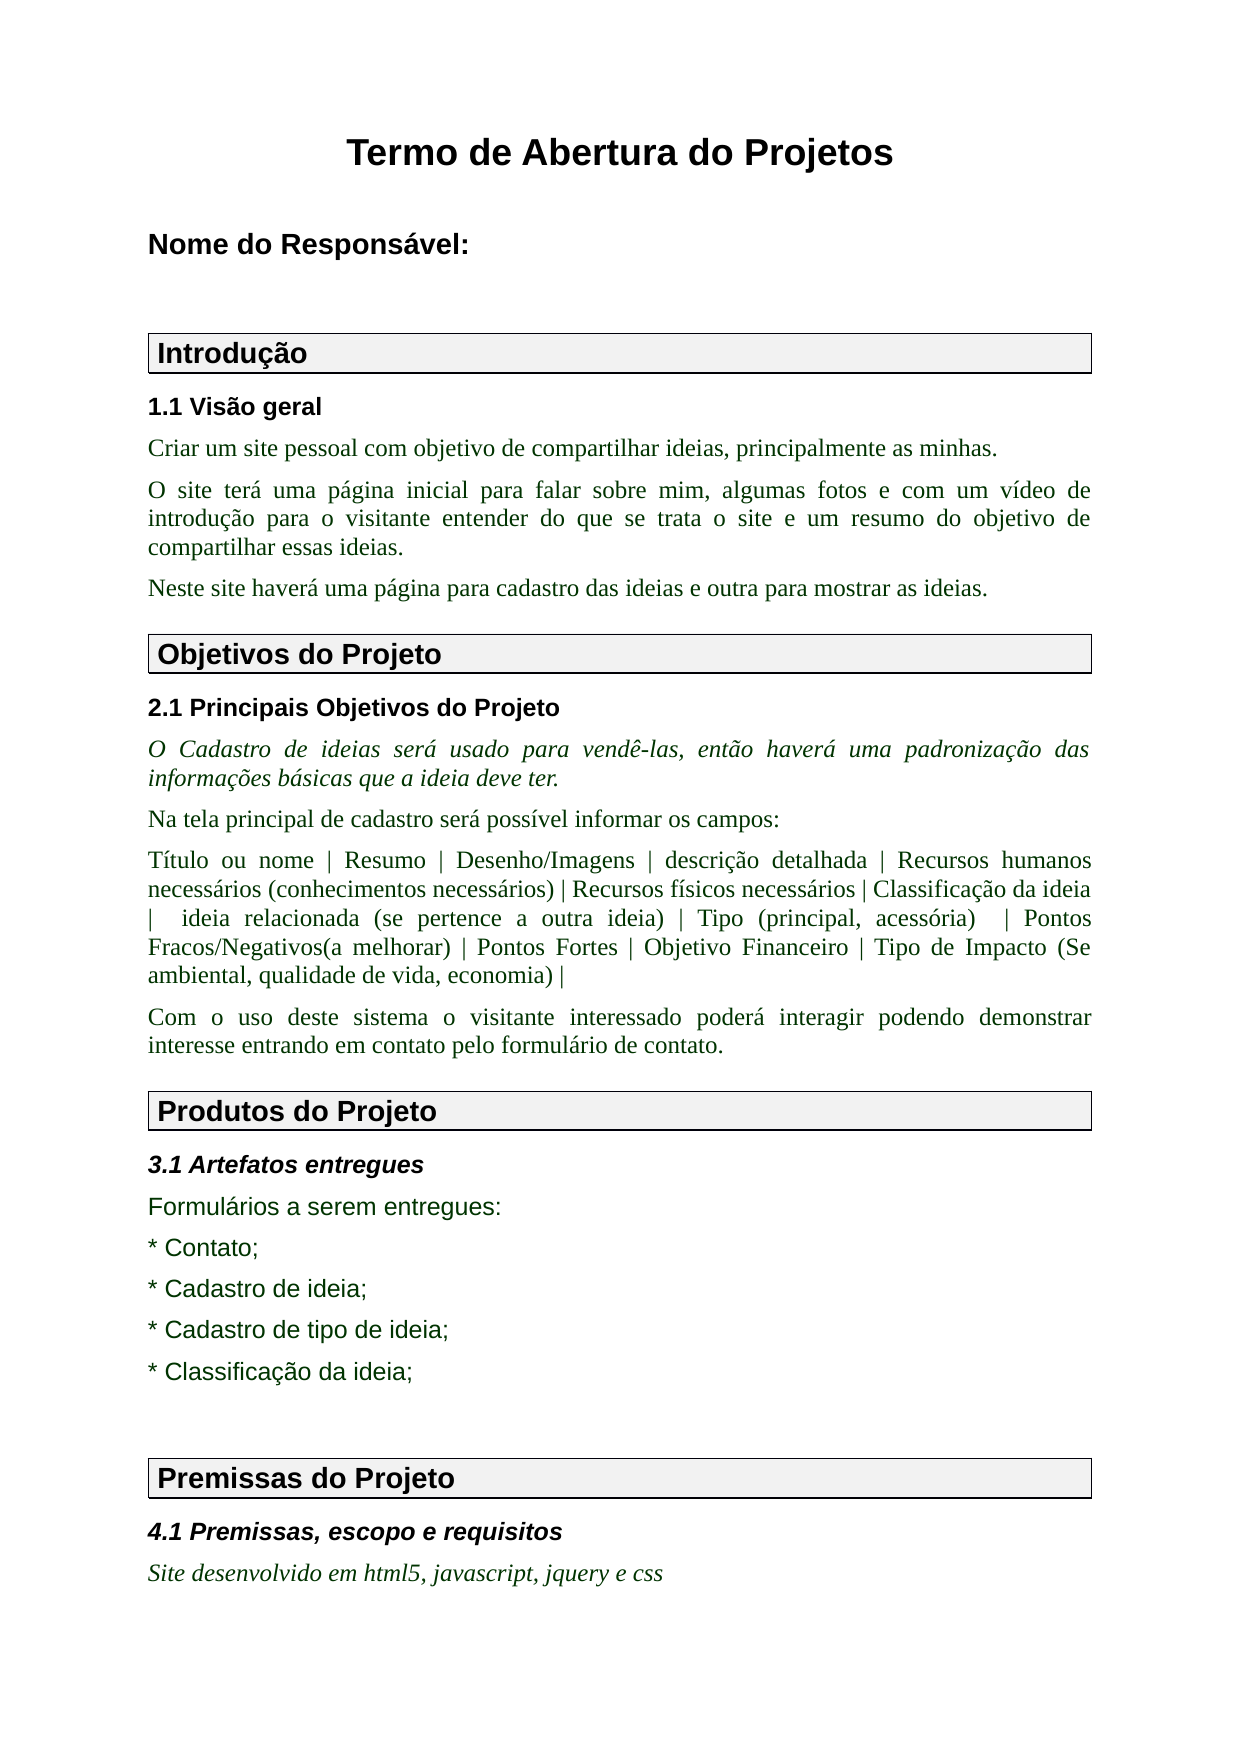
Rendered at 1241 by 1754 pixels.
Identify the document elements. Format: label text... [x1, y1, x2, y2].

subtitle Introdução [149, 334, 1091, 372]
text Formulários a serem entregues: [148, 1191, 1092, 1220]
text O site terá uma página inicial para falar sobre mim, algumas fotos e com um vídeo de introdução para o visitante entender do que se trata o site e um resumo do objetivo de compartilhar essas ideias. [148, 475, 1092, 561]
text O Cadastro de ideias será usado para vendê-las, então haverá uma padronização das informações básicas que a ideia deve ter. [148, 734, 1092, 792]
text Site desenvolvido em html5, javascript, jquery e css [148, 1558, 1092, 1587]
text * Classificação da ideia; [148, 1356, 1092, 1385]
subtitle Objetivos do Projeto [149, 635, 1091, 672]
subtitle Produtos do Projeto [149, 1092, 1091, 1129]
text * Cadastro de tipo de ideia; [148, 1315, 1092, 1344]
text * Cadastro de ideia; [148, 1274, 1092, 1303]
text Título ou nome | Resumo | Desenho/Imagens | descrição detalhada | Recursos humanos necessários (conhecimentos necessários) | Recursos físicos necessários | Classificação da ideia | ideia relacionada (se pertence a outra ideia) | Tipo (principal, acessória) | Pontos Fracos/Negativos(a melhorar) | Pontos Fortes | Objetivo Financeiro | Tipo de Impacto (Se ambiental, qualidade de vida, economia) | [148, 846, 1092, 989]
text 2.1 Principais Objetivos do Projeto [148, 693, 1092, 722]
text Termo de Abertura do Projetos [148, 130, 1092, 173]
text Com o uso deste sistema o visitante interessado poderá interagir podendo demonstrar interesse entrando em contato pelo formulário de contato. [148, 1002, 1092, 1059]
text Nome do Responsável: [148, 227, 1092, 260]
text Neste site haverá uma página para cadastro das ideias e outra para mostrar as ideias. [148, 573, 1092, 602]
text Criar um site pessoal com objetivo de compartilhar ideias, principalmente as minhas. [148, 433, 1092, 462]
text 4.1 Premissas, escopo e requisitos [148, 1517, 1092, 1546]
text Na tela principal de cadastro será possível informar os campos: [148, 804, 1092, 833]
text 3.1 Artefatos entregues [148, 1150, 1092, 1179]
text 1.1 Visão geral [148, 392, 1092, 421]
subtitle Premissas do Projeto [149, 1459, 1091, 1497]
text * Contato; [148, 1233, 1092, 1261]
